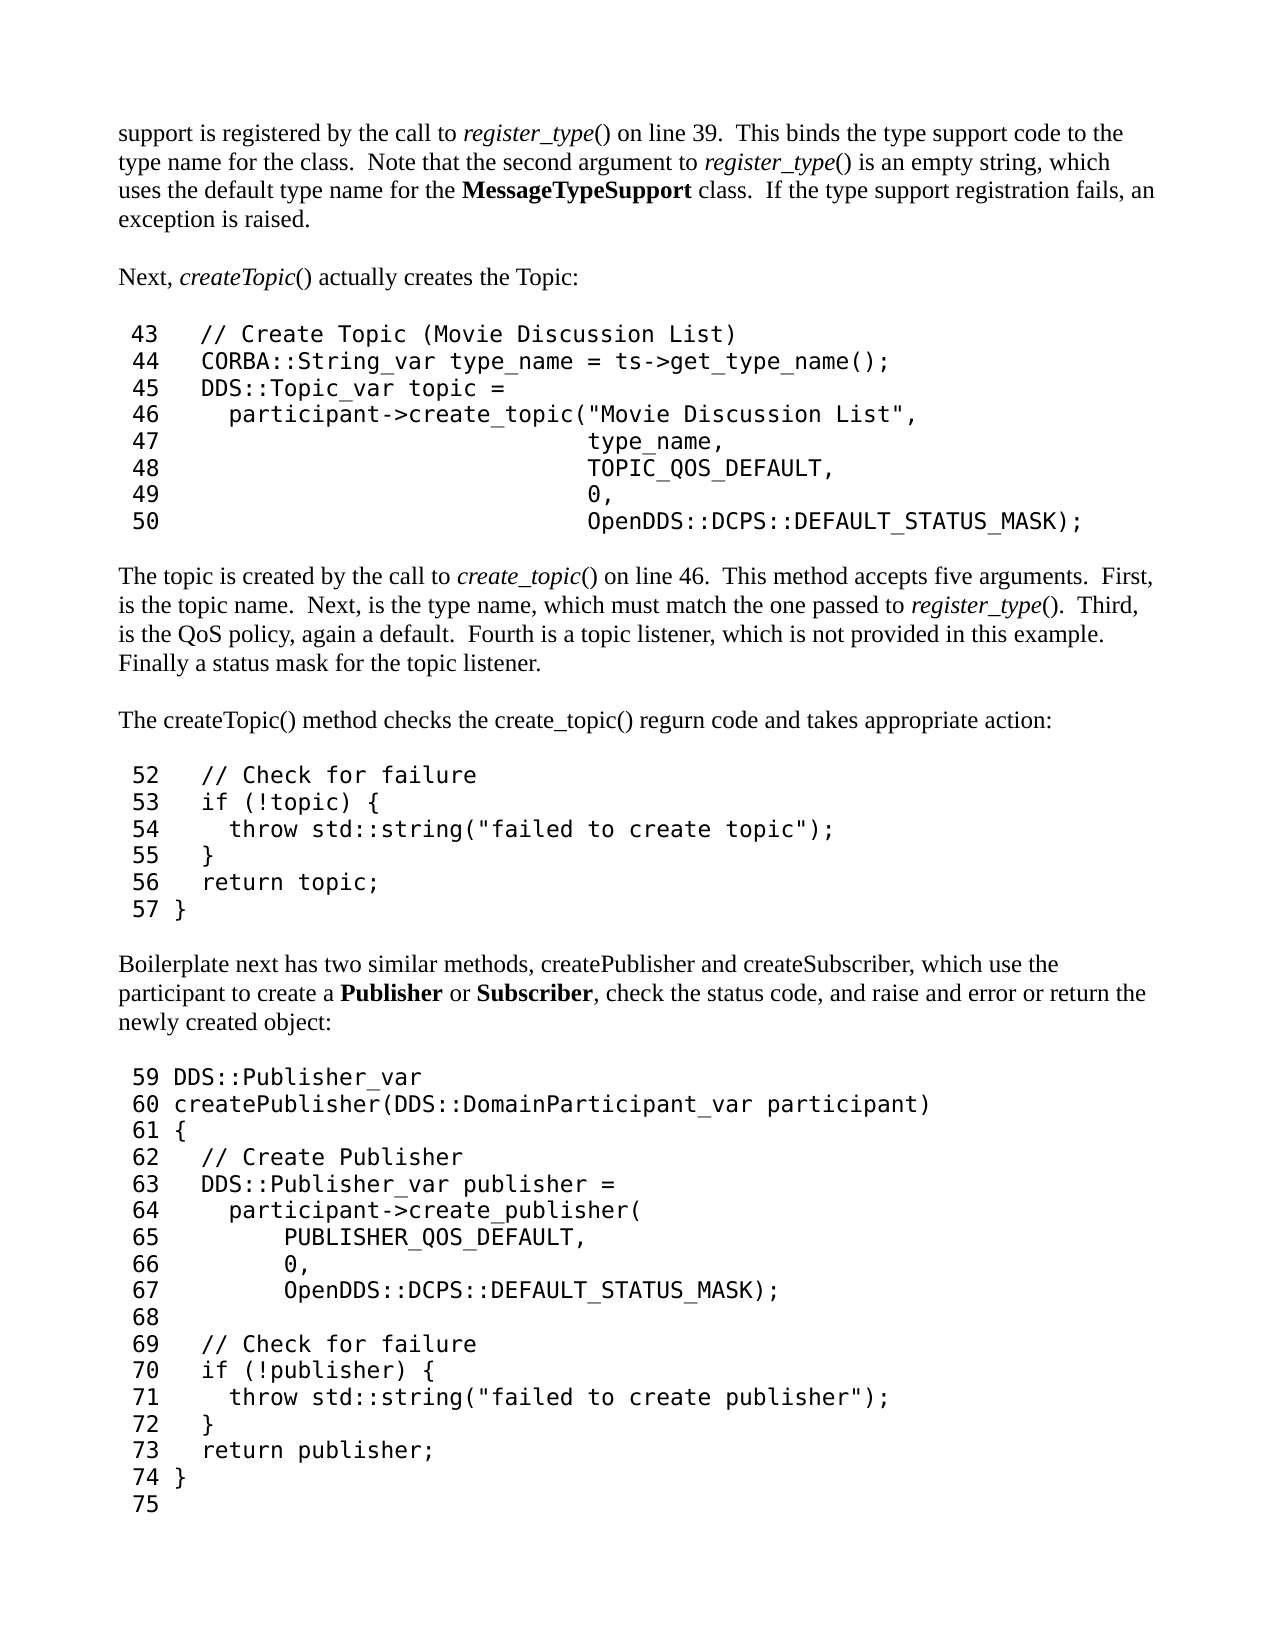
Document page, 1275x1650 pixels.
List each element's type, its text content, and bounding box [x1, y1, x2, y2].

text 72 } [118, 1411, 1157, 1438]
text The topic is created by the call to create_topic() on line 46. This method accepts five arguments. First, is the topic name. Next, is the type name, which must match the one passed to register_type(). Third, is the QoS policy, again a default. Fourth is a topic listener, which is not provided in this example. Finally a status mask for the topic listener. [118, 561, 1157, 676]
text 65 PUBLISHER_QOS_DEFAULT, [118, 1224, 1157, 1251]
text 53 if (!topic) { [118, 789, 1157, 816]
text 71 throw std::string("failed to create publisher"); [118, 1384, 1157, 1411]
text 75 [118, 1491, 1157, 1518]
text support is registered by the call to register_type() on line 39. This binds the type support code to the type name for the class. Note that the second argument to register_type() is an empty string, which uses the default type name for the MessageTypeSupport class. If the type support registration fails, an exception is raised. [118, 118, 1157, 233]
text 48 TOPIC_QOS_DEFAULT, [118, 455, 1157, 481]
text 60 createPublisher(DDS::DomainParticipant_var participant) [118, 1091, 1157, 1118]
text 57 } [118, 896, 1157, 923]
text 50 OpenDDS::DCPS::DEFAULT_STATUS_MASK); [118, 508, 1157, 535]
text The createTopic() method checks the create_topic() regurn code and takes appropriate action: [118, 705, 1157, 734]
text 55 } [118, 843, 1157, 869]
text 45 DDS::Topic_var topic = [118, 375, 1157, 401]
text 62 // Create Publisher [118, 1144, 1157, 1171]
text 67 OpenDDS::DCPS::DEFAULT_STATUS_MASK); [118, 1278, 1157, 1304]
text 69 // Check for failure [118, 1331, 1157, 1358]
text 46 participant->create_topic("Movie Discussion List", [118, 401, 1157, 428]
text 70 if (!publisher) { [118, 1358, 1157, 1384]
text 44 CORBA::String_var type_name = ts->get_type_name(); [118, 348, 1157, 375]
text Next, createTopic() actually creates the Topic: [118, 262, 1157, 291]
text 59 DDS::Publisher_var [118, 1064, 1157, 1091]
text 56 return topic; [118, 869, 1157, 896]
text 63 DDS::Publisher_var publisher = [118, 1171, 1157, 1198]
text 68 [118, 1304, 1157, 1331]
text 66 0, [118, 1251, 1157, 1278]
text 52 // Check for failure [118, 763, 1157, 789]
text 73 return publisher; [118, 1438, 1157, 1464]
text 61 { [118, 1118, 1157, 1144]
text 43 // Create Topic (Movie Discussion List) [118, 319, 1157, 348]
text 49 0, [118, 481, 1157, 508]
text 74 } [118, 1464, 1157, 1491]
text 54 throw std::string("failed to create topic"); [118, 816, 1157, 843]
text 47 type_name, [118, 428, 1157, 455]
text Boilerplate next has two similar methods, createPublisher and createSubscriber, which use the participant to create a Publisher or Subscriber, check the status code, and raise and error or return the newly created object: [118, 949, 1157, 1036]
text 64 participant->create_publisher( [118, 1198, 1157, 1224]
